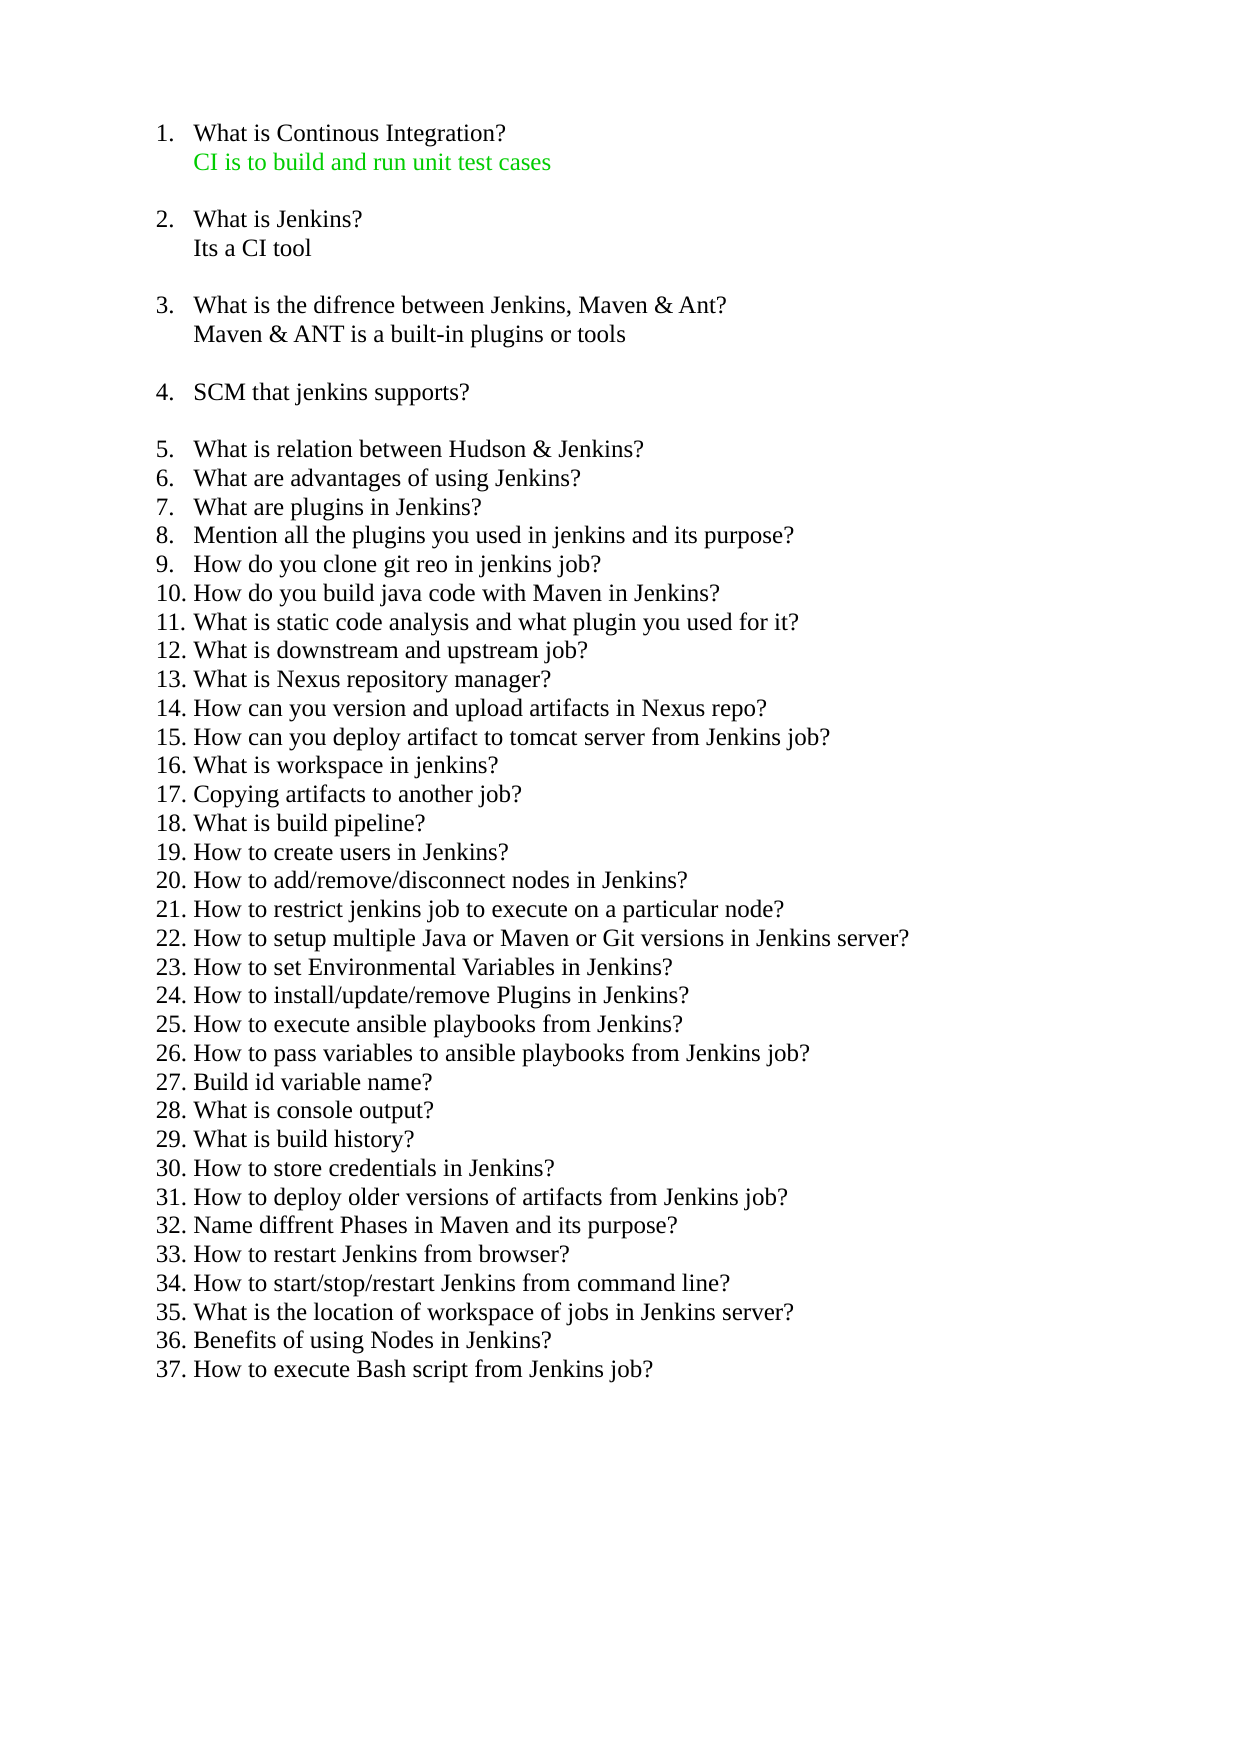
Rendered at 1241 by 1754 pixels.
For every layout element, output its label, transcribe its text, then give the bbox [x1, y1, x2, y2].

list How do you clone git reo in jenkins job? [156, 549, 1122, 578]
list How can you version and upload artifacts in Nexus repo? [156, 693, 1122, 722]
list What is relation between Hudson & Jenkins? [156, 434, 1122, 463]
list Name diffrent Phases in Maven and its purpose? [156, 1211, 1122, 1239]
list Copying artifacts to another job? [156, 779, 1122, 808]
list What is downstream and upstream job? [156, 636, 1122, 664]
list How to setup multiple Java or Maven or Git versions in Jenkins server? [156, 923, 1122, 952]
list What is Jenkins? [156, 204, 1122, 233]
list How to set Environmental Variables in Jenkins? [156, 952, 1122, 981]
list What are plugins in Jenkins? [156, 492, 1122, 521]
list Mention all the plugins you used in jenkins and its purpose? [156, 521, 1122, 549]
list How do you build java code with Maven in Jenkins? [156, 578, 1122, 607]
list SCM that jenkins supports? [156, 377, 1122, 406]
list How to execute Bash script from Jenkins job? [156, 1354, 1122, 1383]
list Maven & ANT is a built-in plugins or tools [156, 319, 1122, 348]
list What is build pipeline? [156, 808, 1122, 837]
list How to store credentials in Jenkins? [156, 1153, 1122, 1182]
list How to execute ansible playbooks from Jenkins? [156, 1009, 1122, 1038]
list CI is to build and run unit test cases [156, 147, 1122, 176]
list Its a CI tool [156, 233, 1122, 262]
list Build id variable name? [156, 1067, 1122, 1096]
list Benefits of using Nodes in Jenkins? [156, 1326, 1122, 1354]
list What is static code analysis and what plugin you used for it? [156, 607, 1122, 636]
list How can you deploy artifact to tomcat server from Jenkins job? [156, 722, 1122, 751]
list What is workspace in jenkins? [156, 751, 1122, 779]
list How to add/remove/disconnect nodes in Jenkins? [156, 866, 1122, 894]
list What are advantages of using Jenkins? [156, 463, 1122, 492]
list What is build history? [156, 1124, 1122, 1153]
list How to restrict jenkins job to execute on a particular node? [156, 894, 1122, 923]
list How to pass variables to ansible playbooks from Jenkins job? [156, 1038, 1122, 1067]
list What is Nexus repository manager? [156, 664, 1122, 693]
list What is the location of workspace of jobs in Jenkins server? [156, 1297, 1122, 1326]
list How to restart Jenkins from browser? [156, 1239, 1122, 1268]
list How to start/stop/restart Jenkins from command line? [156, 1268, 1122, 1297]
list What is Continous Integration? [156, 118, 1122, 147]
list How to deploy older versions of artifacts from Jenkins job? [156, 1182, 1122, 1211]
list How to create users in Jenkins? [156, 837, 1122, 866]
list What is console output? [156, 1096, 1122, 1124]
list What is the difrence between Jenkins, Maven & Ant? [156, 291, 1122, 319]
list How to install/update/remove Plugins in Jenkins? [156, 981, 1122, 1009]
